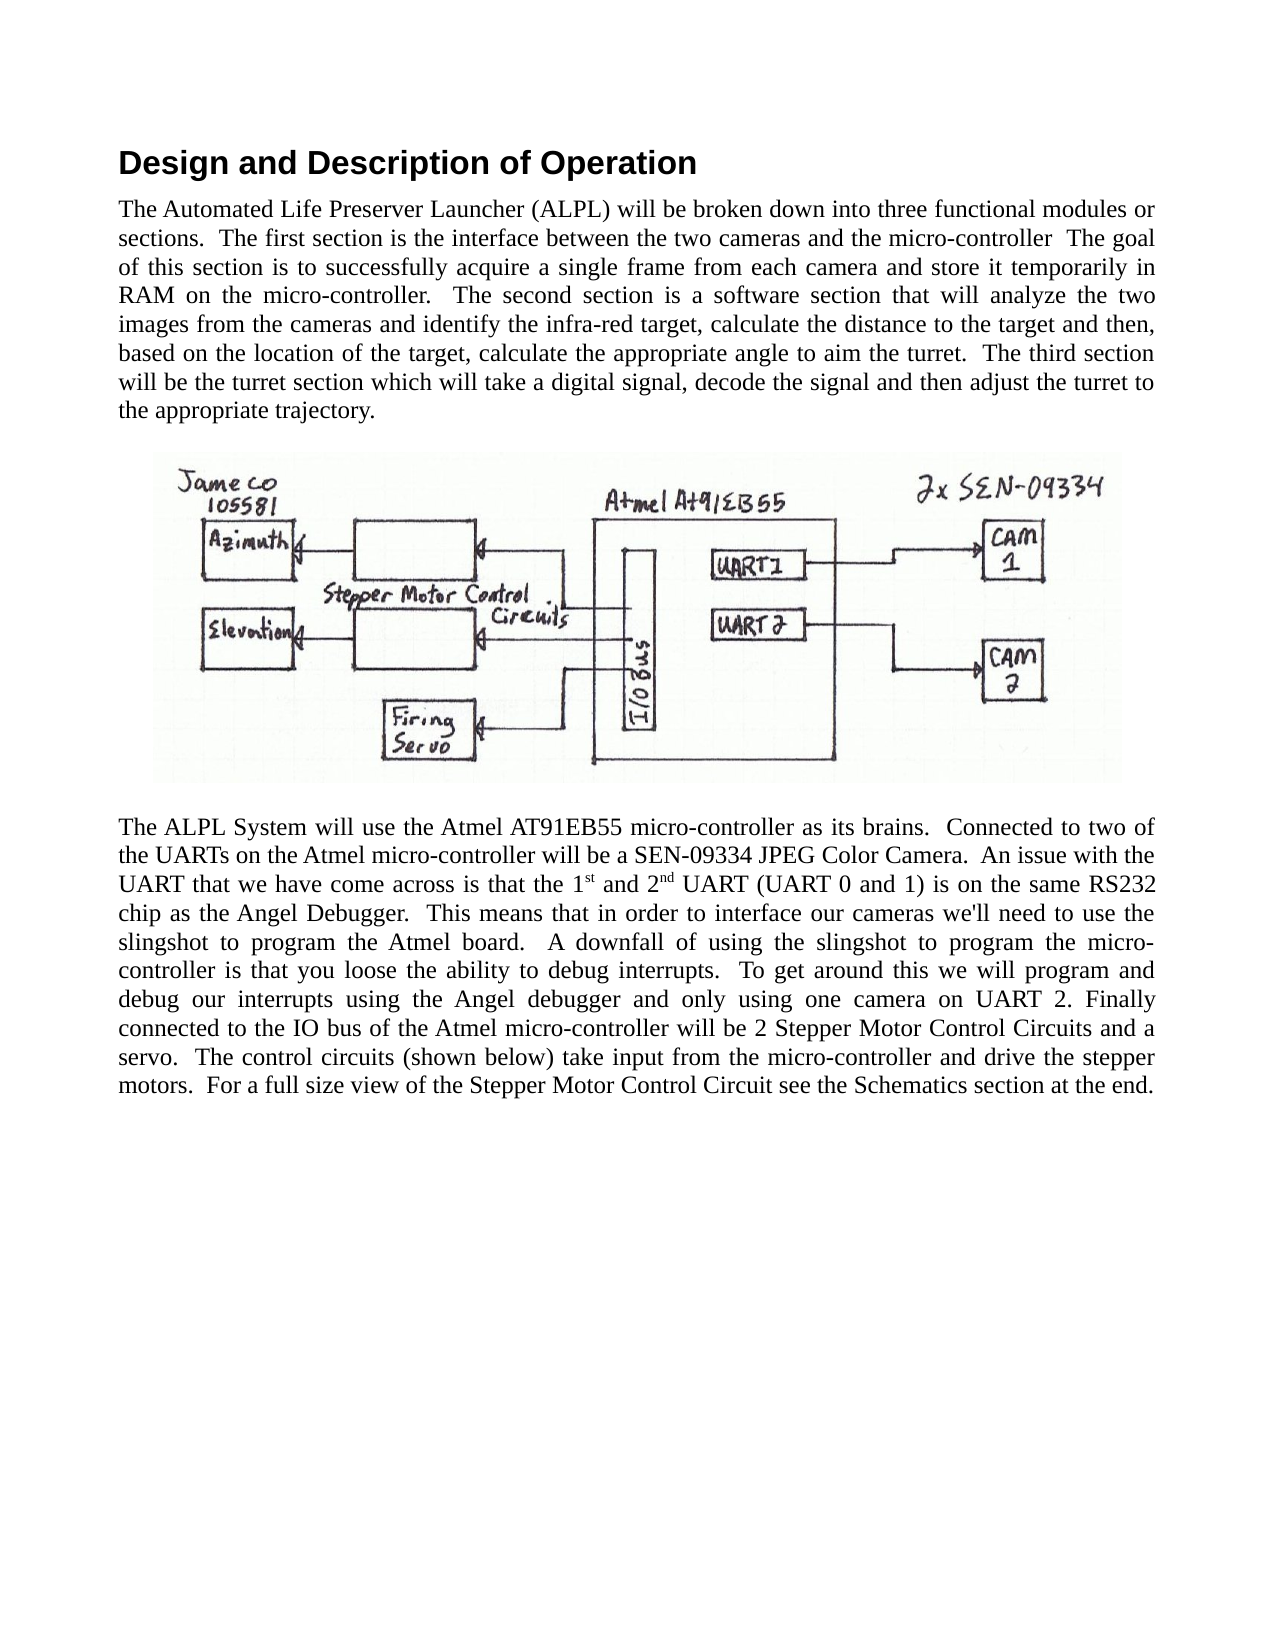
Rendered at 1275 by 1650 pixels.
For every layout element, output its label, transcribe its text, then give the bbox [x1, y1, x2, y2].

text The Automated Life Preserver Launcher (ALPL) will be broken down into three functional modules or sections. The first section is the interface between the two cameras and the micro-controller The goal of this section is to successfully acquire a single frame from each camera and store it temporarily in RAM on the micro-controller. The second section is a software section that will analyze the two images from the cameras and identify the infra-red target, calculate the distance to the target and then, based on the location of the target, calculate the appropriate angle to aim the turret. The third section will be the turret section which will take a digital signal, decode the signal and then adjust the turret to the appropriate trajectory. [118, 194, 1157, 424]
text The ALPL System will use the Atmel AT91EB55 micro-controller as its brains. Connected to two of the UARTs on the Atmel micro-controller will be a SEN-09334 JPEG Color Camera. An issue with the UART that we have come across is that the 1st and 2nd UART (UART 0 and 1) is on the same RS232 chip as the Angel Debugger. This means that in order to interface our cameras we'll need to use the slingshot to program the Atmel board. A downfall of using the slingshot to program the micro-controller is that you loose the ability to debug interrupts. To get around this we will program and debug our interrupts using the Angel debugger and only using one camera on UART 2. Finally connected to the IO bus of the Atmel micro-controller will be 2 Stepper Motor Control Circuits and a servo. The control circuits (shown below) take input from the micro-controller and drive the stepper motors. For a full size view of the Stepper Motor Control Circuit see the Schematics section at the end. [118, 812, 1157, 1099]
picture [153, 452, 1122, 783]
subtitle Design and Description of Operation [118, 143, 1157, 182]
